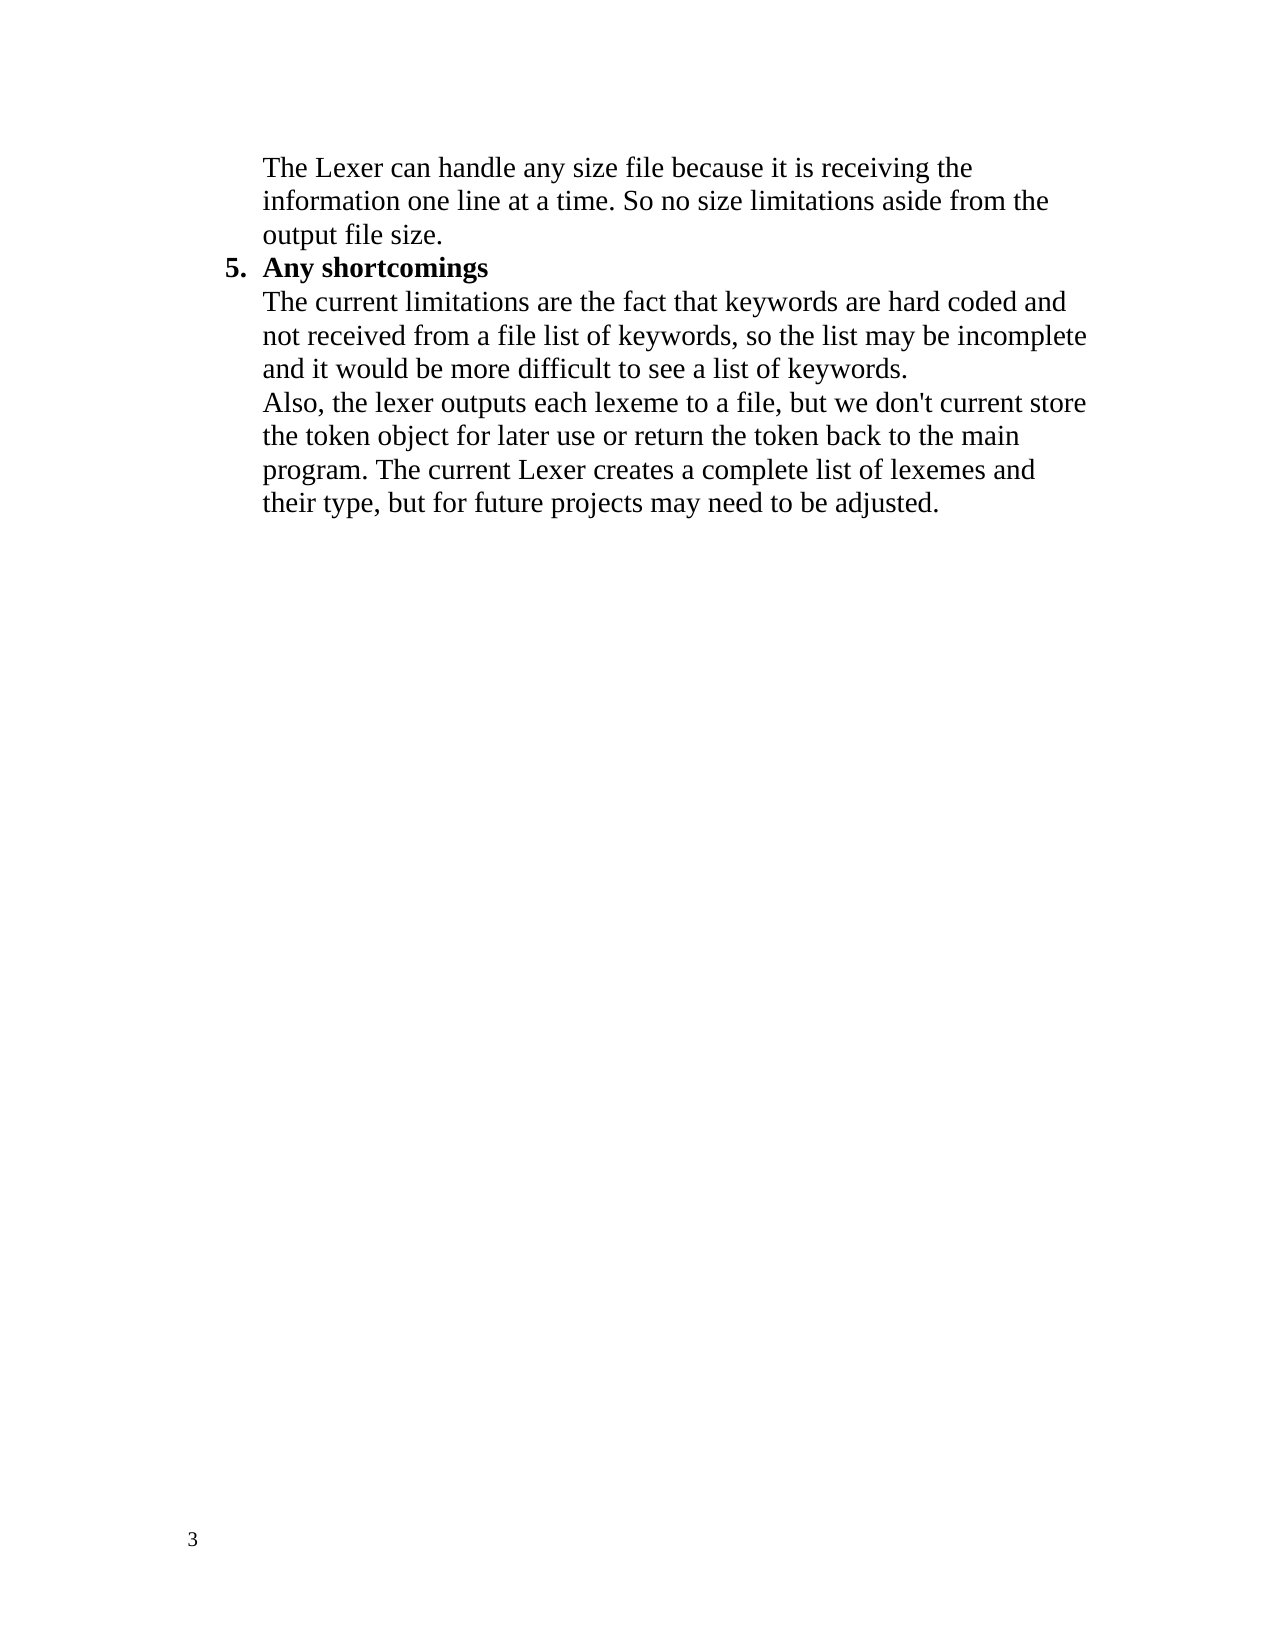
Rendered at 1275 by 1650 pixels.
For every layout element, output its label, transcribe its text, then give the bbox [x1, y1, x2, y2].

list Any shortcomings [225, 251, 1087, 284]
text The Lexer can handle any size file because it is receiving the information one line at a time. So no size limitations aside from the output file size. [262, 150, 1087, 251]
text Also, the lexer outputs each lexeme to a file, but we don't current store the token object for later use or return the token back to the main program. The current Lexer creates a complete list of lexemes and their type, but for future projects may need to be adjusted. [262, 385, 1087, 519]
text The current limitations are the fact that keywords are hard coded and not received from a file list of keywords, so the list may be incomplete and it would be more difficult to see a list of keywords. [262, 284, 1087, 385]
